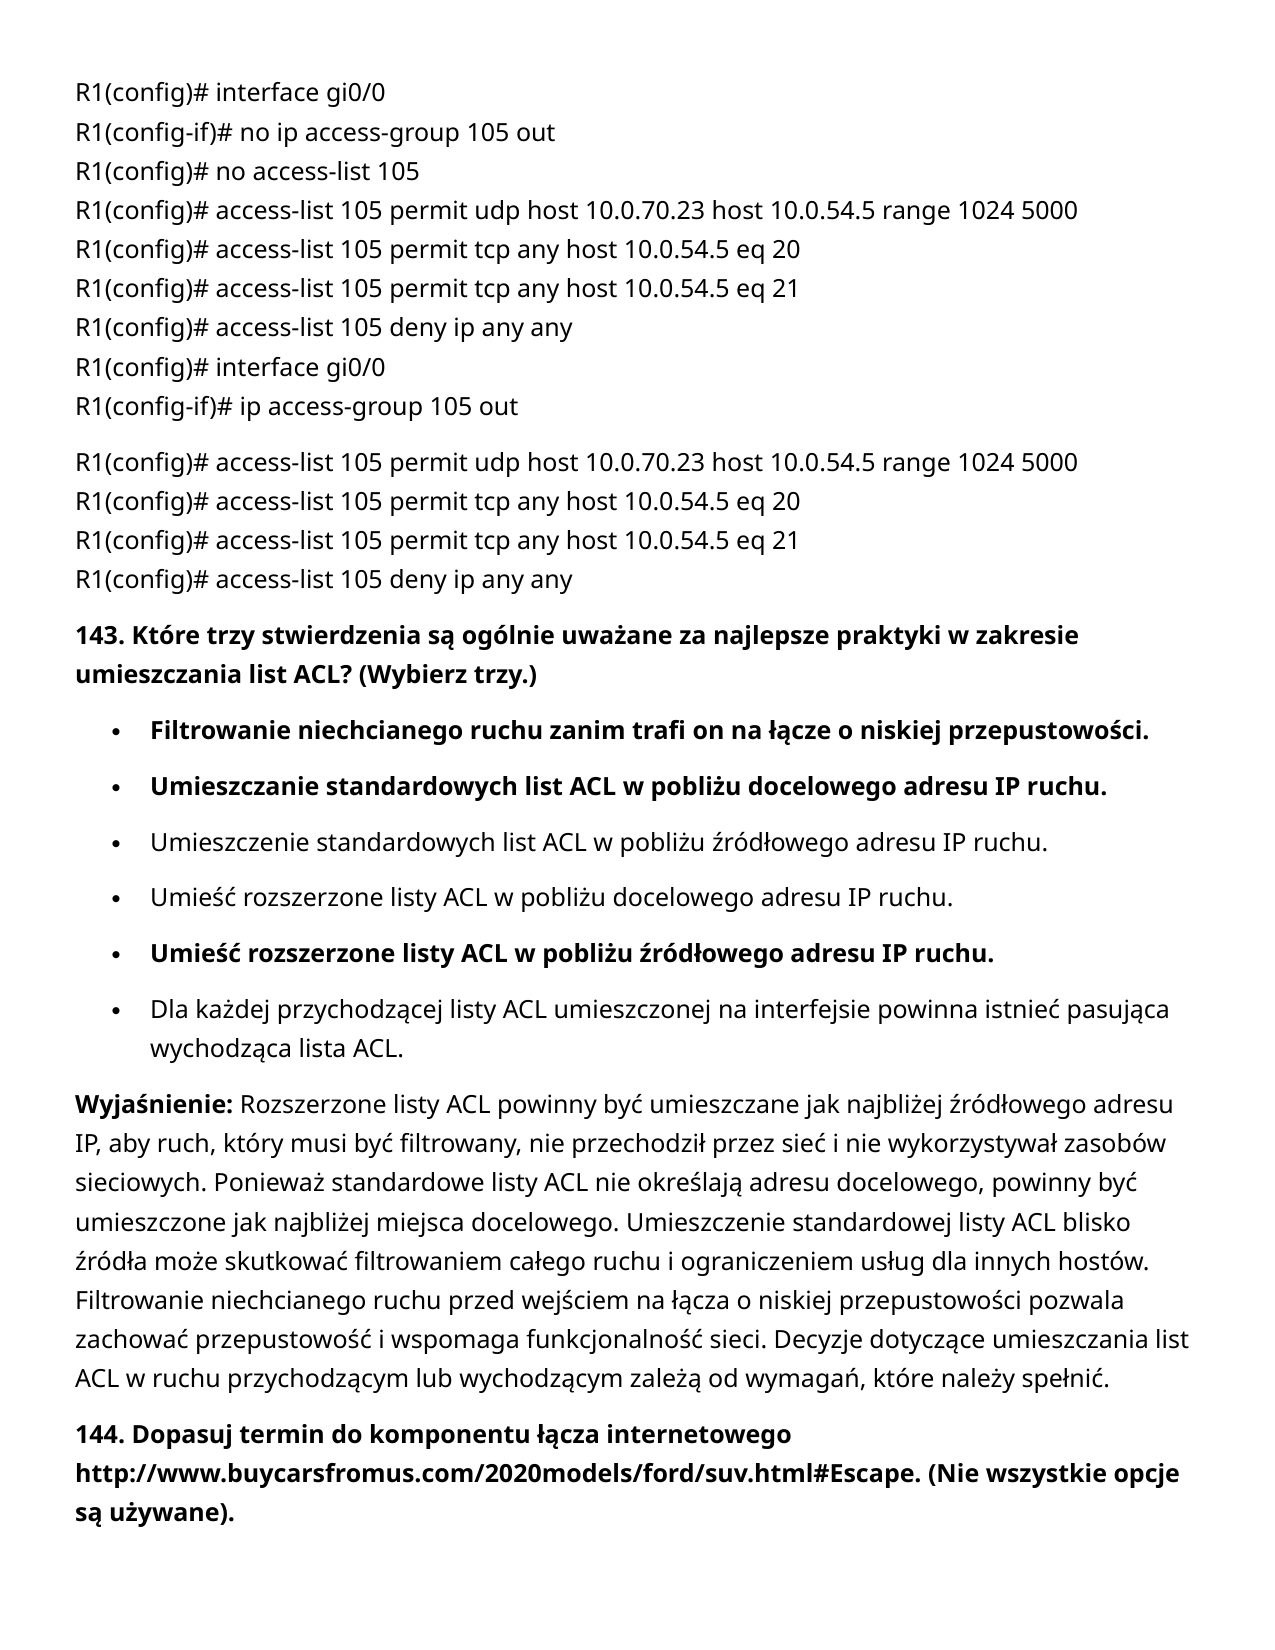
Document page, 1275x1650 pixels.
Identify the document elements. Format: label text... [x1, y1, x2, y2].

text 143. Które trzy stwierdzenia są ogólnie uważane za najlepsze praktyki w zakresie umieszczania list ACL? (Wybierz trzy.) [75, 617, 1200, 691]
list Filtrowanie niechcianego ruchu zanim trafi on na łącze o niskiej przepustowości. [112, 712, 1200, 747]
list Dla każdej przychodzącej listy ACL umieszczonej na interfejsie powinna istnieć pasująca wychodząca lista ACL. [112, 992, 1200, 1065]
text 144. Dopasuj termin do komponentu łącza internetowego http://www.buycarsfromus.com/2020models/ford/suv.html#Escape. (Nie wszystkie opcje są używane). [75, 1417, 1200, 1529]
list Umieszczenie standardowych list ACL w pobliżu źródłowego adresu IP ruchu. [112, 824, 1200, 858]
list Umieszczanie standardowych list ACL w pobliżu docelowego adresu IP ruchu. [112, 768, 1200, 802]
list Umieść rozszerzone listy ACL w pobliżu źródłowego adresu IP ruchu. [112, 936, 1200, 970]
text R1(config)# interface gi0/0 R1(config-if)# no ip access-group 105 out R1(config)# no access-list 105 R1(config)# access-list 105 permit udp host 10.0.70.23 host 10.0.54.5 range 1024 5000 R1(config)# access-list 105 permit tcp any host 10.0.54.5 eq 20 R1(config)# access-list 105 permit tcp any host 10.0.54.5 eq 21 R1(config)# access-list 105 deny ip any any R1(config)# interface gi0/0 R1(config-if)# ip access-group 105 out [75, 75, 1200, 422]
text R1(config)# access-list 105 permit udp host 10.0.70.23 host 10.0.54.5 range 1024 5000 R1(config)# access-list 105 permit tcp any host 10.0.54.5 eq 20 R1(config)# access-list 105 permit tcp any host 10.0.54.5 eq 21 R1(config)# access-list 105 deny ip any any [75, 444, 1200, 596]
list Umieść rozszerzone listy ACL w pobliżu docelowego adresu IP ruchu. [112, 880, 1200, 914]
text Wyjaśnienie: Rozszerzone listy ACL powinny być umieszczane jak najbliżej źródłowego adresu IP, aby ruch, który musi być filtrowany, nie przechodził przez sieć i nie wykorzystywał zasobów sieciowych. Ponieważ standardowe listy ACL nie określają adresu docelowego, powinny być umieszczone jak najbliżej miejsca docelowego. Umieszczenie standardowej listy ACL blisko źródła może skutkować filtrowaniem całego ruchu i ograniczeniem usług dla innych hostów. Filtrowanie niechcianego ruchu przed wejściem na łącza o niskiej przepustowości pozwala zachować przepustowość i wspomaga funkcjonalność sieci. Decyzje dotyczące umieszczania list ACL w ruchu przychodzącym lub wychodzącym zależą od wymagań, które należy spełnić. [75, 1087, 1200, 1395]
